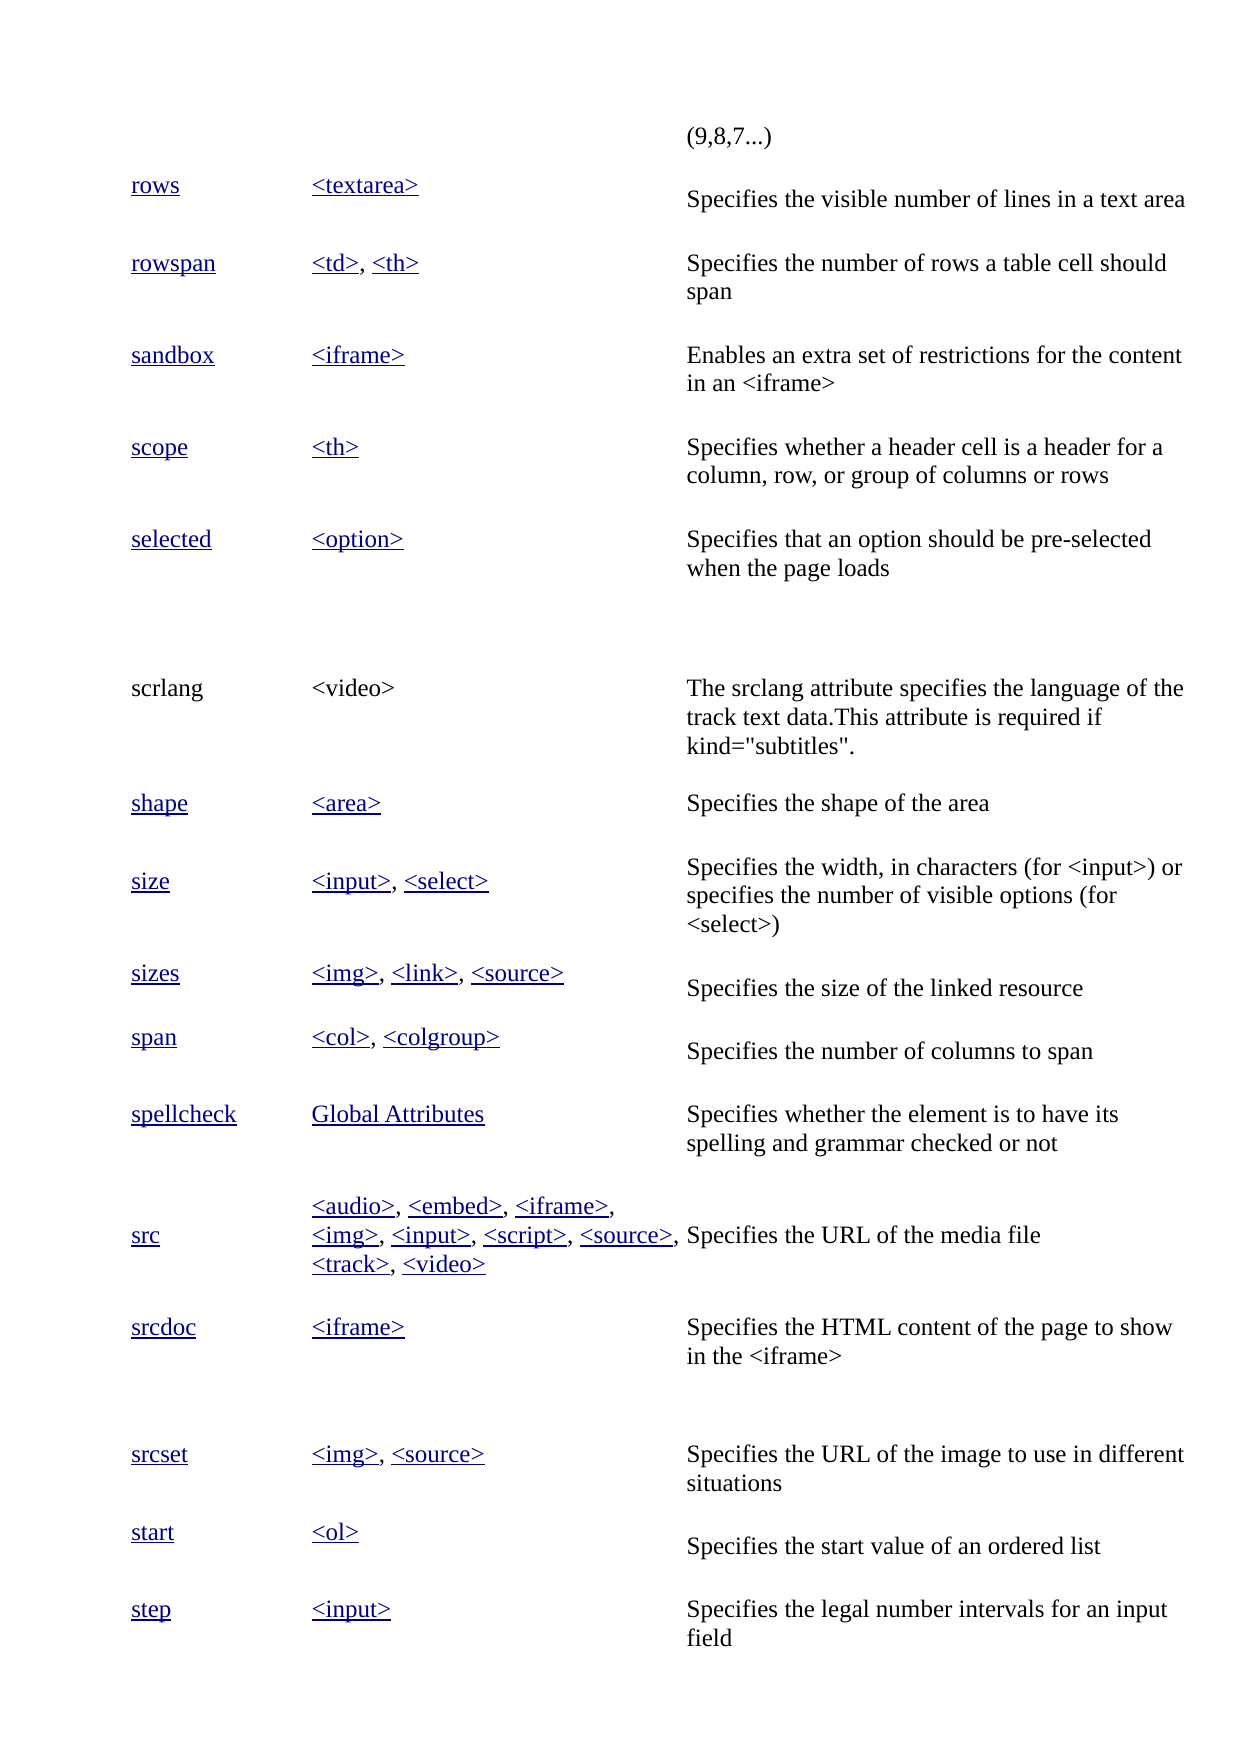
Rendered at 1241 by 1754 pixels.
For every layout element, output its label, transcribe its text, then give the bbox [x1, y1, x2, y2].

table_cell rows [128, 153, 308, 216]
table_cell srcdoc [128, 1281, 308, 1373]
table_cell <img>, <link>, <source> [309, 941, 683, 1004]
table_cell [128, 1373, 308, 1407]
table_cell <video> <area> [309, 584, 683, 820]
table_cell sizes [128, 941, 308, 1004]
table_cell Specifies that an option should be pre-selected when the page loads [684, 492, 1197, 584]
table_cell rowspan [128, 216, 308, 308]
table_cell <iframe> [309, 308, 683, 400]
table_cell Specifies the start value of an ordered list [684, 1499, 1197, 1563]
table_cell <option> [309, 492, 683, 584]
table_cell <img>, <source> [309, 1407, 683, 1499]
table_cell start [128, 1499, 308, 1563]
table_cell Specifies the visible number of lines in a text area [684, 153, 1197, 216]
table_cell <input>, <select> [309, 820, 683, 941]
table_cell scope [128, 400, 308, 492]
table_cell selected [128, 492, 308, 584]
table_cell srcset [128, 1407, 308, 1499]
table_cell Specifies the URL of the image to use in different situations [684, 1407, 1197, 1499]
table_cell [128, 118, 308, 153]
table_cell Specifies whether a header cell is a header for a column, row, or group of columns or rows [684, 400, 1197, 492]
table_cell sandbox [128, 308, 308, 400]
table_cell span [128, 1004, 308, 1068]
table_cell <td>, <th> [309, 216, 683, 308]
table_cell Specifies the number of columns to span [684, 1004, 1197, 1068]
table_cell scrlang shape [128, 584, 308, 820]
table_cell <ol> [309, 1499, 683, 1563]
table_cell <audio>, <embed>, <iframe>, <img>, <input>, <script>, <source>, <track>, <video> [309, 1160, 683, 1281]
table_cell Specifies the URL of the media file [684, 1160, 1197, 1281]
table_cell Specifies the number of rows a table cell should span [684, 216, 1197, 308]
table_cell src [128, 1160, 308, 1281]
table_cell (9,8,7...) [684, 118, 1197, 153]
table_cell Specifies the size of the linked resource [684, 941, 1197, 1004]
table_cell [684, 1373, 1197, 1407]
table_cell Specifies the HTML content of the page to show in the <iframe> [684, 1281, 1197, 1373]
table_cell The srclang attribute specifies the language of the track text data.This attribute is required if kind="subtitles". Specifies the shape of the area [684, 584, 1197, 820]
table_cell Specifies the width, in characters (for <input>) or specifies the number of visible options (for <select>) [684, 820, 1197, 941]
table_cell <iframe> [309, 1281, 683, 1373]
table_cell step [128, 1563, 308, 1655]
table_cell [309, 1373, 683, 1407]
table_cell [309, 118, 683, 153]
table_cell <textarea> [309, 153, 683, 216]
table_cell Specifies whether the element is to have its spelling and grammar checked or not [684, 1068, 1197, 1160]
table_cell <th> [309, 400, 683, 492]
table_cell Enables an extra set of restrictions for the content in an <iframe> [684, 308, 1197, 400]
table_cell <col>, <colgroup> [309, 1004, 683, 1068]
table_cell size [128, 820, 308, 941]
table_cell <input> [309, 1563, 683, 1655]
table_cell Global Attributes [309, 1068, 683, 1160]
table_cell Specifies the legal number intervals for an input field [684, 1563, 1197, 1655]
table_cell spellcheck [128, 1068, 308, 1160]
